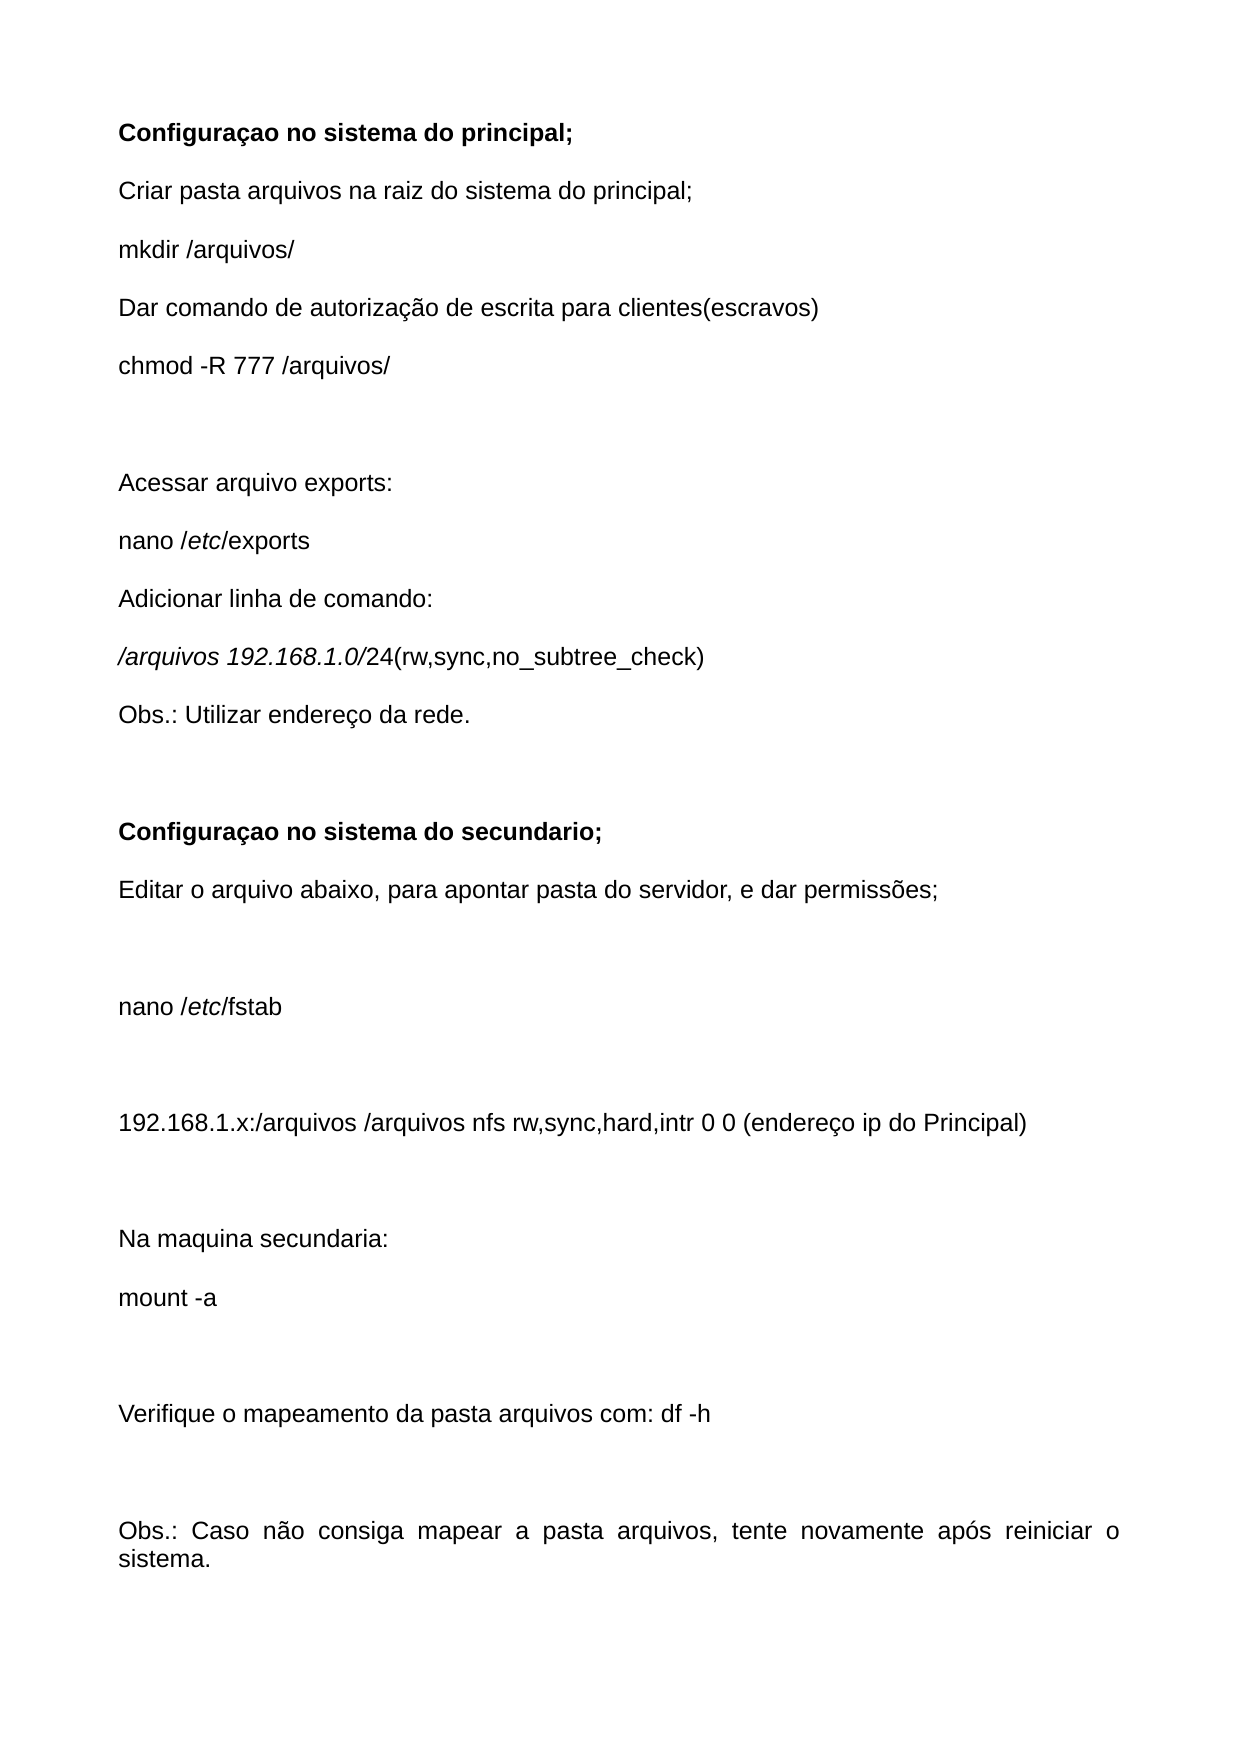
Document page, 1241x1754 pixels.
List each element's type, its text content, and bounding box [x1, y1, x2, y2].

text Na maquina secundaria: [118, 1224, 1122, 1253]
text Dar comando de autorização de escrita para clientes(escravos) [118, 293, 1122, 322]
text /arquivos 192.168.1.0/24(rw,sync,no_subtree_check) [118, 642, 1122, 671]
text nano /etc/exports [118, 526, 1122, 554]
text mount -a [118, 1283, 1122, 1311]
text 192.168.1.x:/arquivos /arquivos nfs rw,sync,hard,intr 0 0 (endereço ip do Principal) [118, 1108, 1122, 1137]
text mkdir /arquivos/ [118, 234, 1122, 263]
text Editar o arquivo abaixo, para apontar pasta do servidor, e dar permissões; [118, 875, 1122, 904]
text Adicionar linha de comando: [118, 584, 1122, 613]
text Criar pasta arquivos na raiz do sistema do principal; [118, 176, 1122, 205]
text Verifique o mapeamento da pasta arquivos com: df -h [118, 1399, 1122, 1428]
text chmod -R 777 /arquivos/ [118, 351, 1122, 380]
text Configuraçao no sistema do principal; [118, 118, 1122, 147]
text Obs.: Caso não consiga mapear a pasta arquivos, tente novamente após reiniciar o sistema. [118, 1516, 1122, 1573]
text Acessar arquivo exports: [118, 467, 1122, 496]
text nano /etc/fstab [118, 992, 1122, 1020]
text Configuraçao no sistema do secundario; [118, 817, 1122, 846]
text Obs.: Utilizar endereço da rede. [118, 700, 1122, 729]
